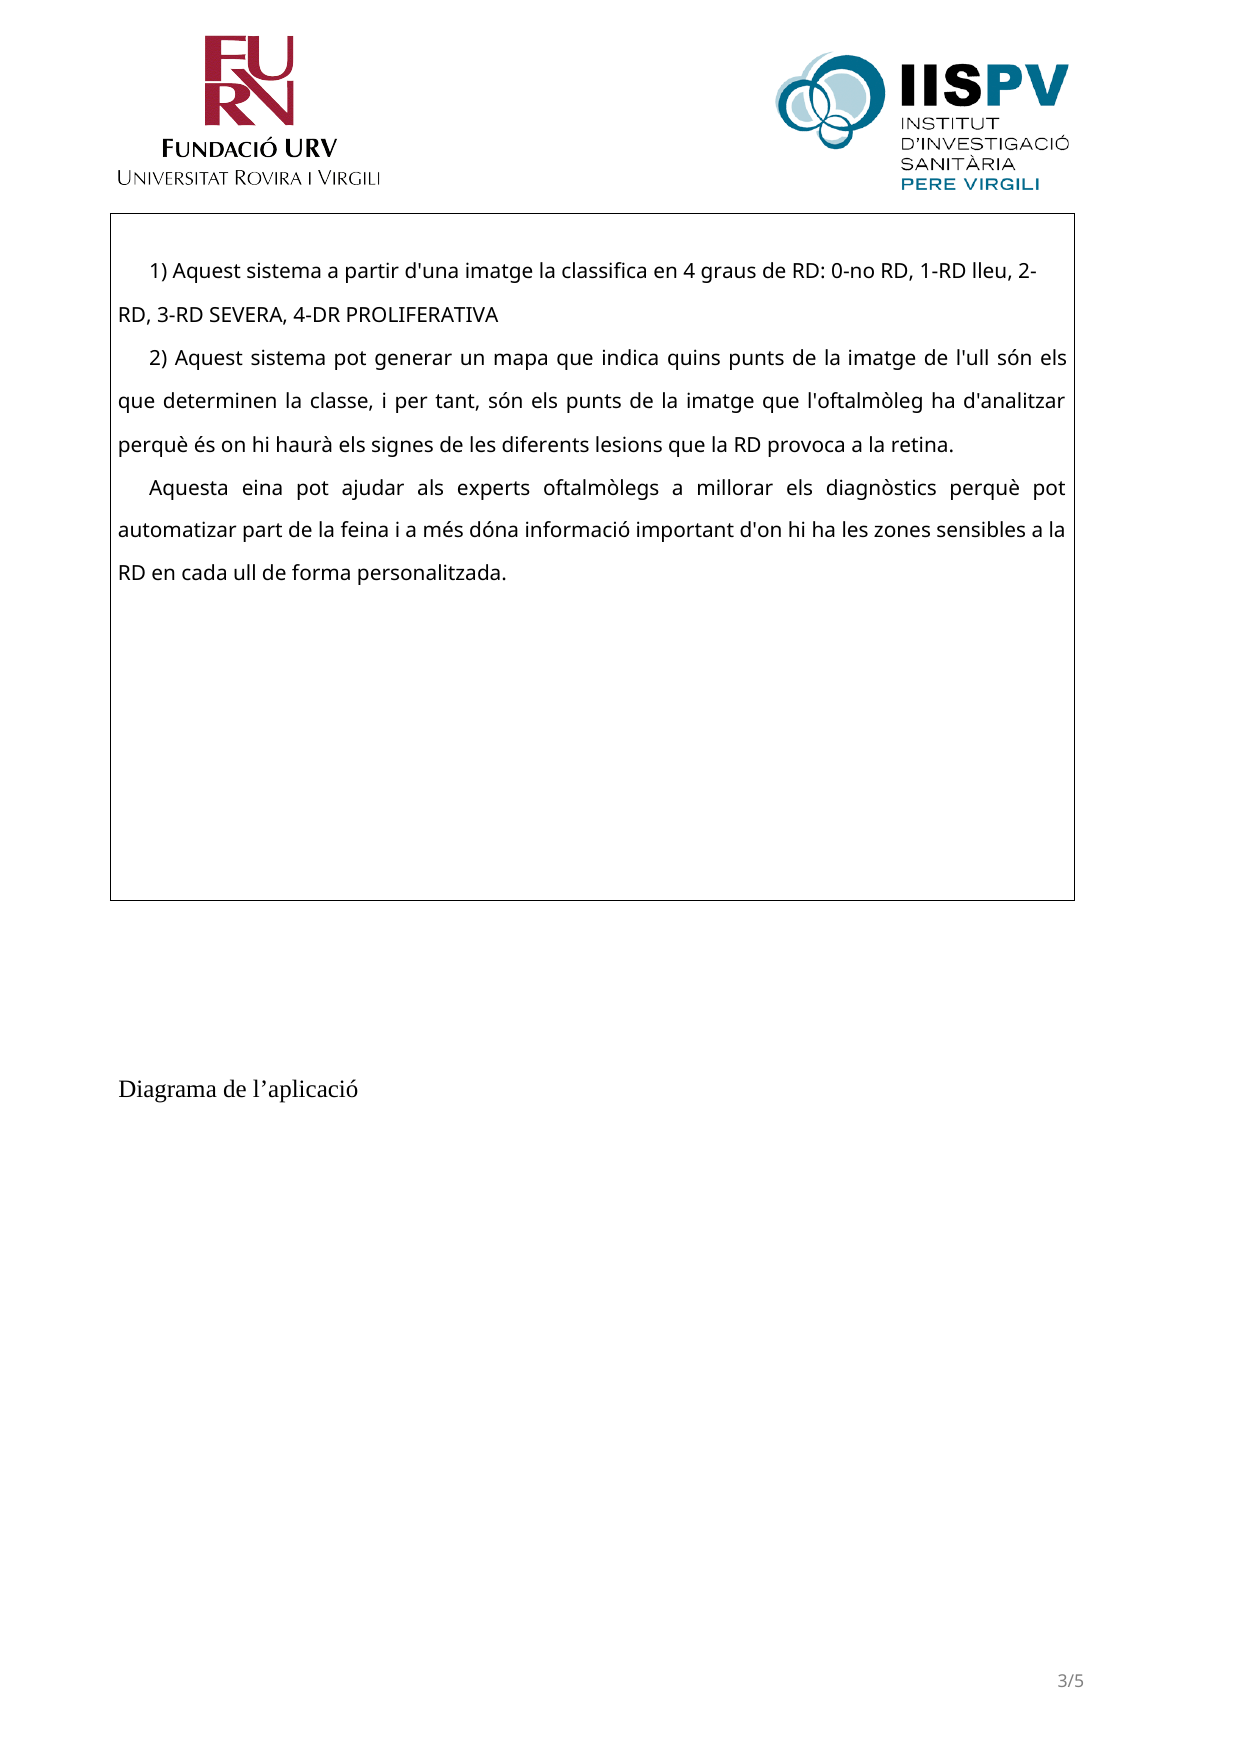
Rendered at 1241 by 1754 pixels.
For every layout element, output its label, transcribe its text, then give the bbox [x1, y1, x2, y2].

table_header 1) Aquest sistema a partir d'una imatge la classifica en 4 graus de RD: 0-no RD, 1-RD lleu, 2-RD, 3-RD SEVERA, 4-DR PROLIFERATIVA 2) Aquest sistema pot generar un mapa que indica quins punts de la imatge de l'ull són els que determinen la classe, i per tant, són els punts de la imatge que l'oftalmòleg ha d'analitzar perquè és on hi haurà els signes de les diferents lesions que la RD provoca a la retina. Aquesta eina pot ajudar als experts oftalmòlegs a millorar els diagnòstics perquè pot automatizar part de la feina i a més dóna informació important d'on hi ha les zones sensibles a la RD en cada ull de forma personalitzada. [111, 214, 1074, 900]
text Diagrama de l’aplicació [118, 1074, 1122, 1103]
picture [775, 51, 1069, 190]
picture [118, 35, 380, 185]
